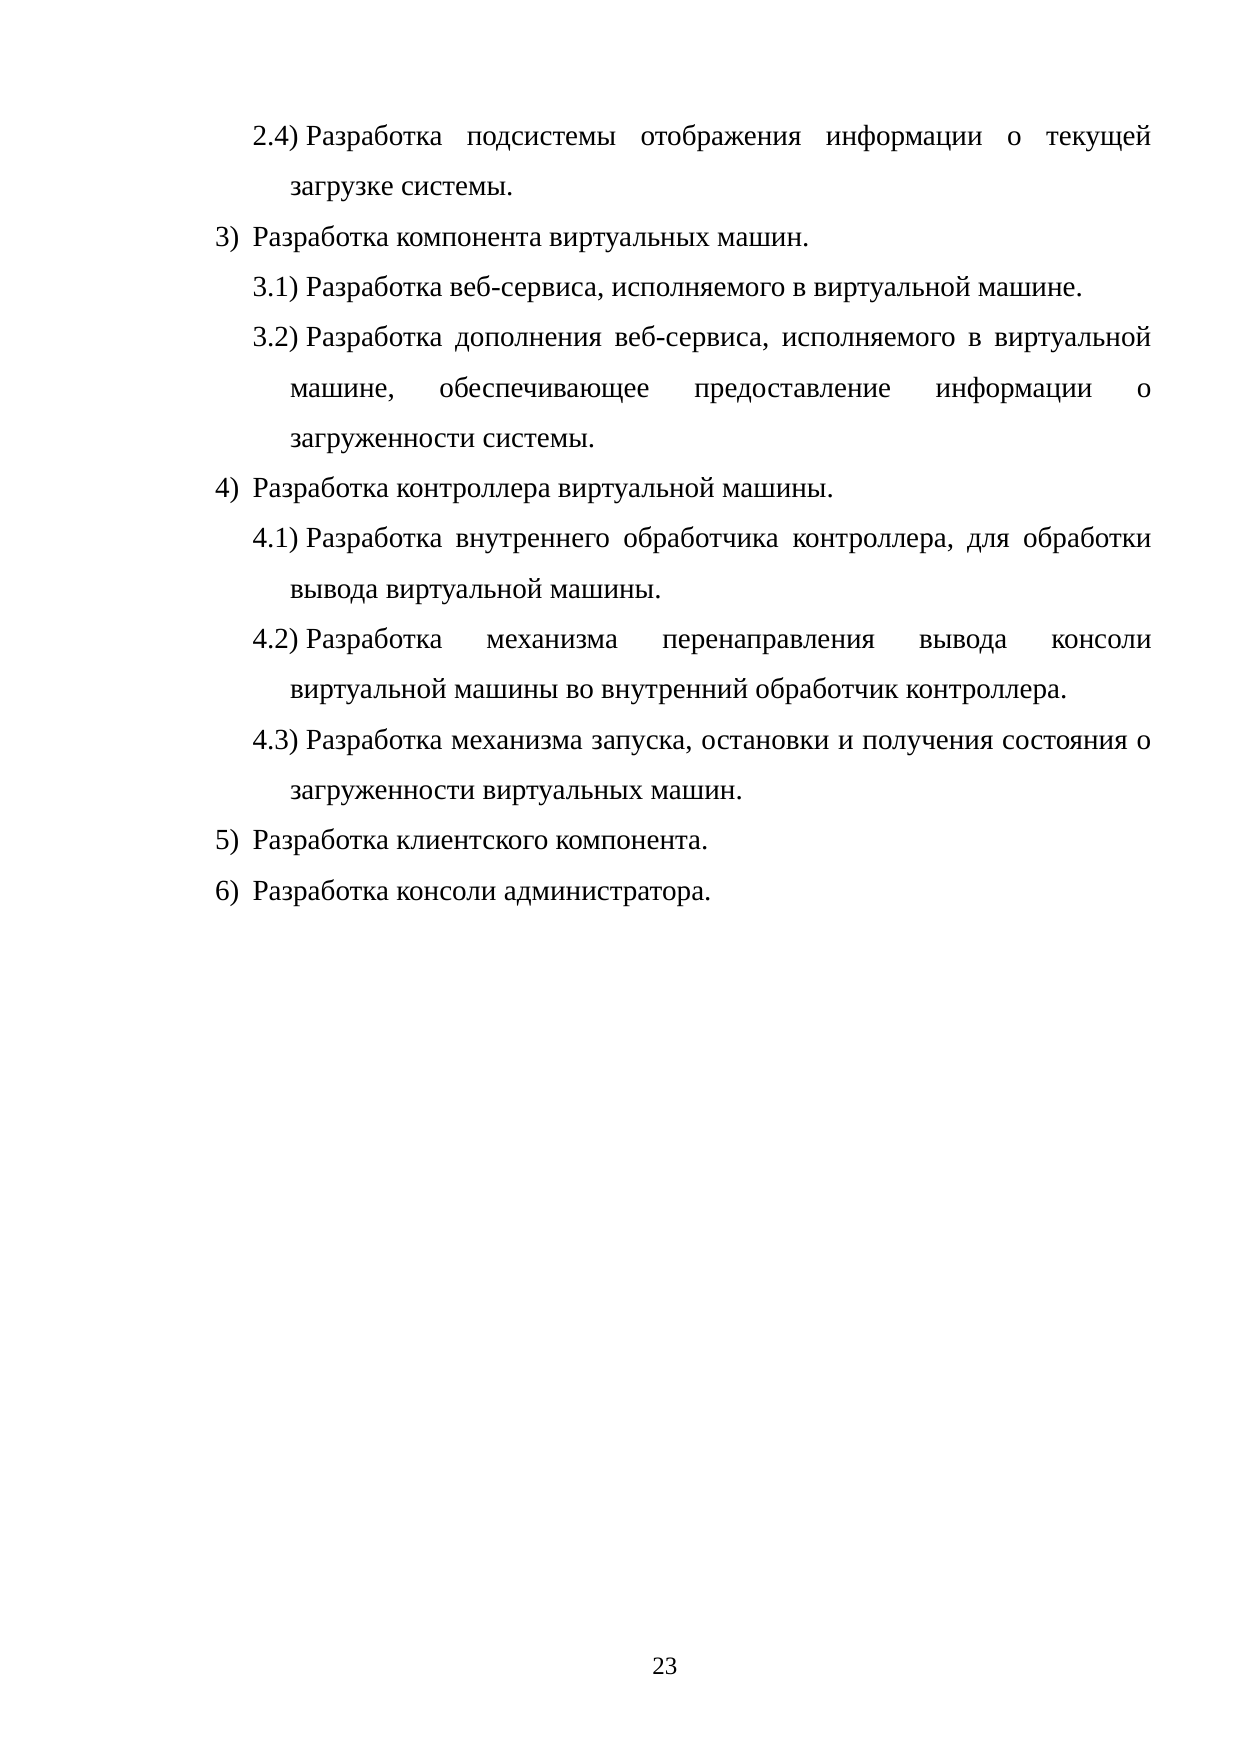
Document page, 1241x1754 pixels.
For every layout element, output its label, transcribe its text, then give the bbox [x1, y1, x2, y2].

list Разработка подсистемы отображения информации о текущей загрузке системы. [252, 118, 1152, 202]
list Разработка механизма запуска, остановки и получения состояния о загруженности виртуальных машин. [252, 722, 1152, 806]
list Разработка веб-сервиса, исполняемого в виртуальной машине. [252, 269, 1152, 303]
list Разработка контроллера виртуальной машины. [215, 470, 1152, 504]
list Разработка компонента виртуальных машин. [215, 219, 1152, 252]
list Разработка клиентского компонента. [215, 822, 1152, 856]
list Разработка дополнения веб-сервиса, исполняемого в виртуальной машине, обеспечивающее предоставление информации о загруженности системы. [252, 319, 1152, 453]
list Разработка механизма перенаправления вывода консоли виртуальной машины во внутренний обработчик контроллера. [252, 621, 1152, 705]
list Разработка внутреннего обработчика контроллера, для обработки вывода виртуальной машины. [252, 521, 1152, 604]
list Разработка консоли администратора. [215, 873, 1152, 906]
